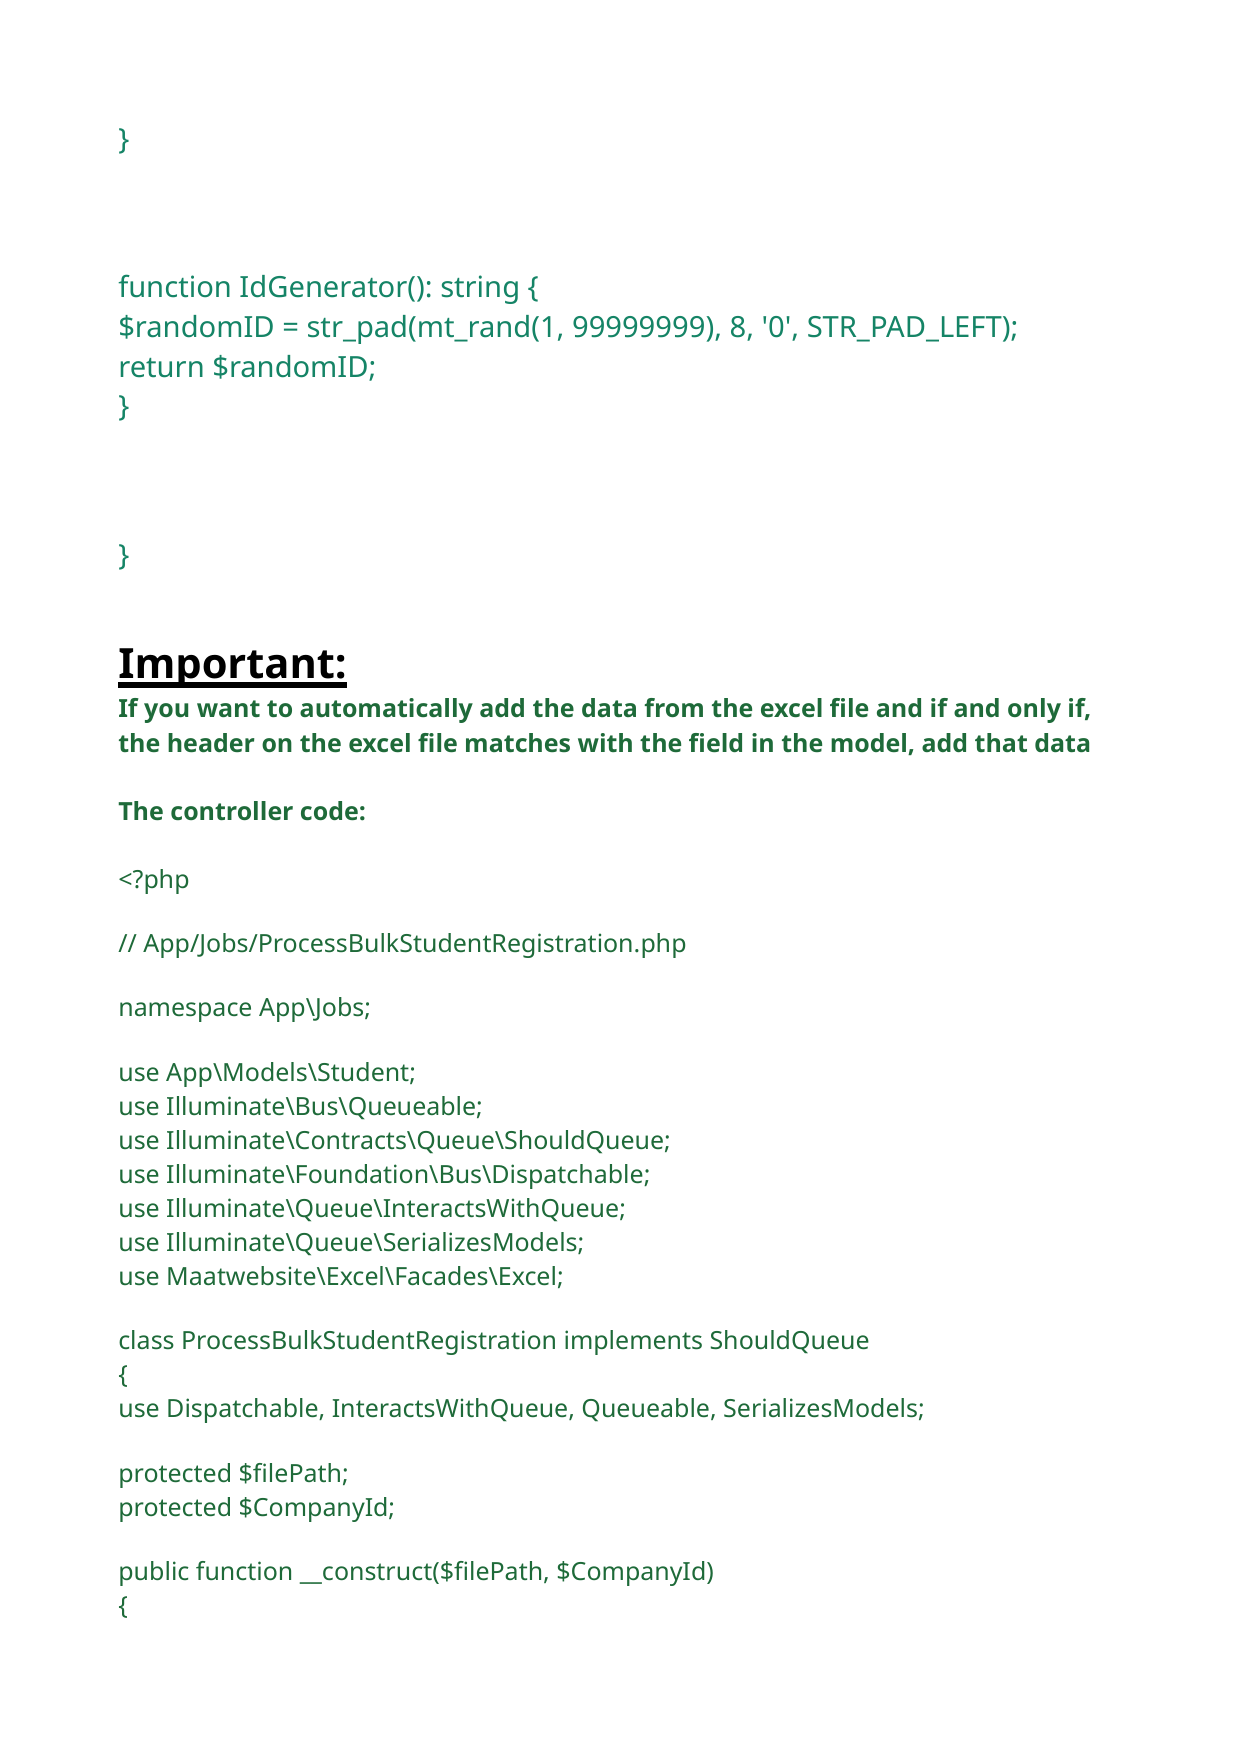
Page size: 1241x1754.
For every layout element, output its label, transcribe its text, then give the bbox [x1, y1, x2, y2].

text return $randomID; [118, 346, 1122, 386]
text use Illuminate\Queue\SerializesModels; [118, 1224, 1122, 1259]
text // App/Jobs/ProcessBulkStudentRegistration.php [118, 926, 1122, 960]
text { [118, 1357, 1122, 1391]
text } [118, 118, 1122, 158]
text $randomID = str_pad(mt_rand(1, 99999999), 8, '0', STR_PAD_LEFT); [118, 306, 1122, 346]
text <?php [118, 861, 1122, 896]
text class ProcessBulkStudentRegistration implements ShouldQueue [118, 1323, 1122, 1357]
text use Maatwebsite\Excel\Facades\Excel; [118, 1259, 1122, 1293]
text } [118, 534, 1122, 574]
text use App\Models\Student; [118, 1054, 1122, 1088]
text use Illuminate\Bus\Queueable; [118, 1088, 1122, 1122]
text } [118, 386, 1122, 425]
text use Illuminate\Contracts\Queue\ShouldQueue; [118, 1122, 1122, 1156]
text public function __construct($filePath, $CompanyId) [118, 1554, 1122, 1588]
text Important: [118, 634, 1122, 691]
text The controller code: [118, 793, 1122, 827]
text protected $filePath; [118, 1455, 1122, 1489]
text use Illuminate\Queue\InteractsWithQueue; [118, 1191, 1122, 1224]
text namespace App\Jobs; [118, 990, 1122, 1024]
text { [118, 1588, 1122, 1622]
text protected $CompanyId; [118, 1489, 1122, 1523]
text function IdGenerator(): string { [118, 267, 1122, 306]
text use Illuminate\Foundation\Bus\Dispatchable; [118, 1156, 1122, 1191]
text use Dispatchable, InteractsWithQueue, Queueable, SerializesModels; [118, 1391, 1122, 1425]
text If you want to automatically add the data from the excel file and if and only if, the header on the excel file matches with the field in the model, add that data [118, 691, 1122, 759]
